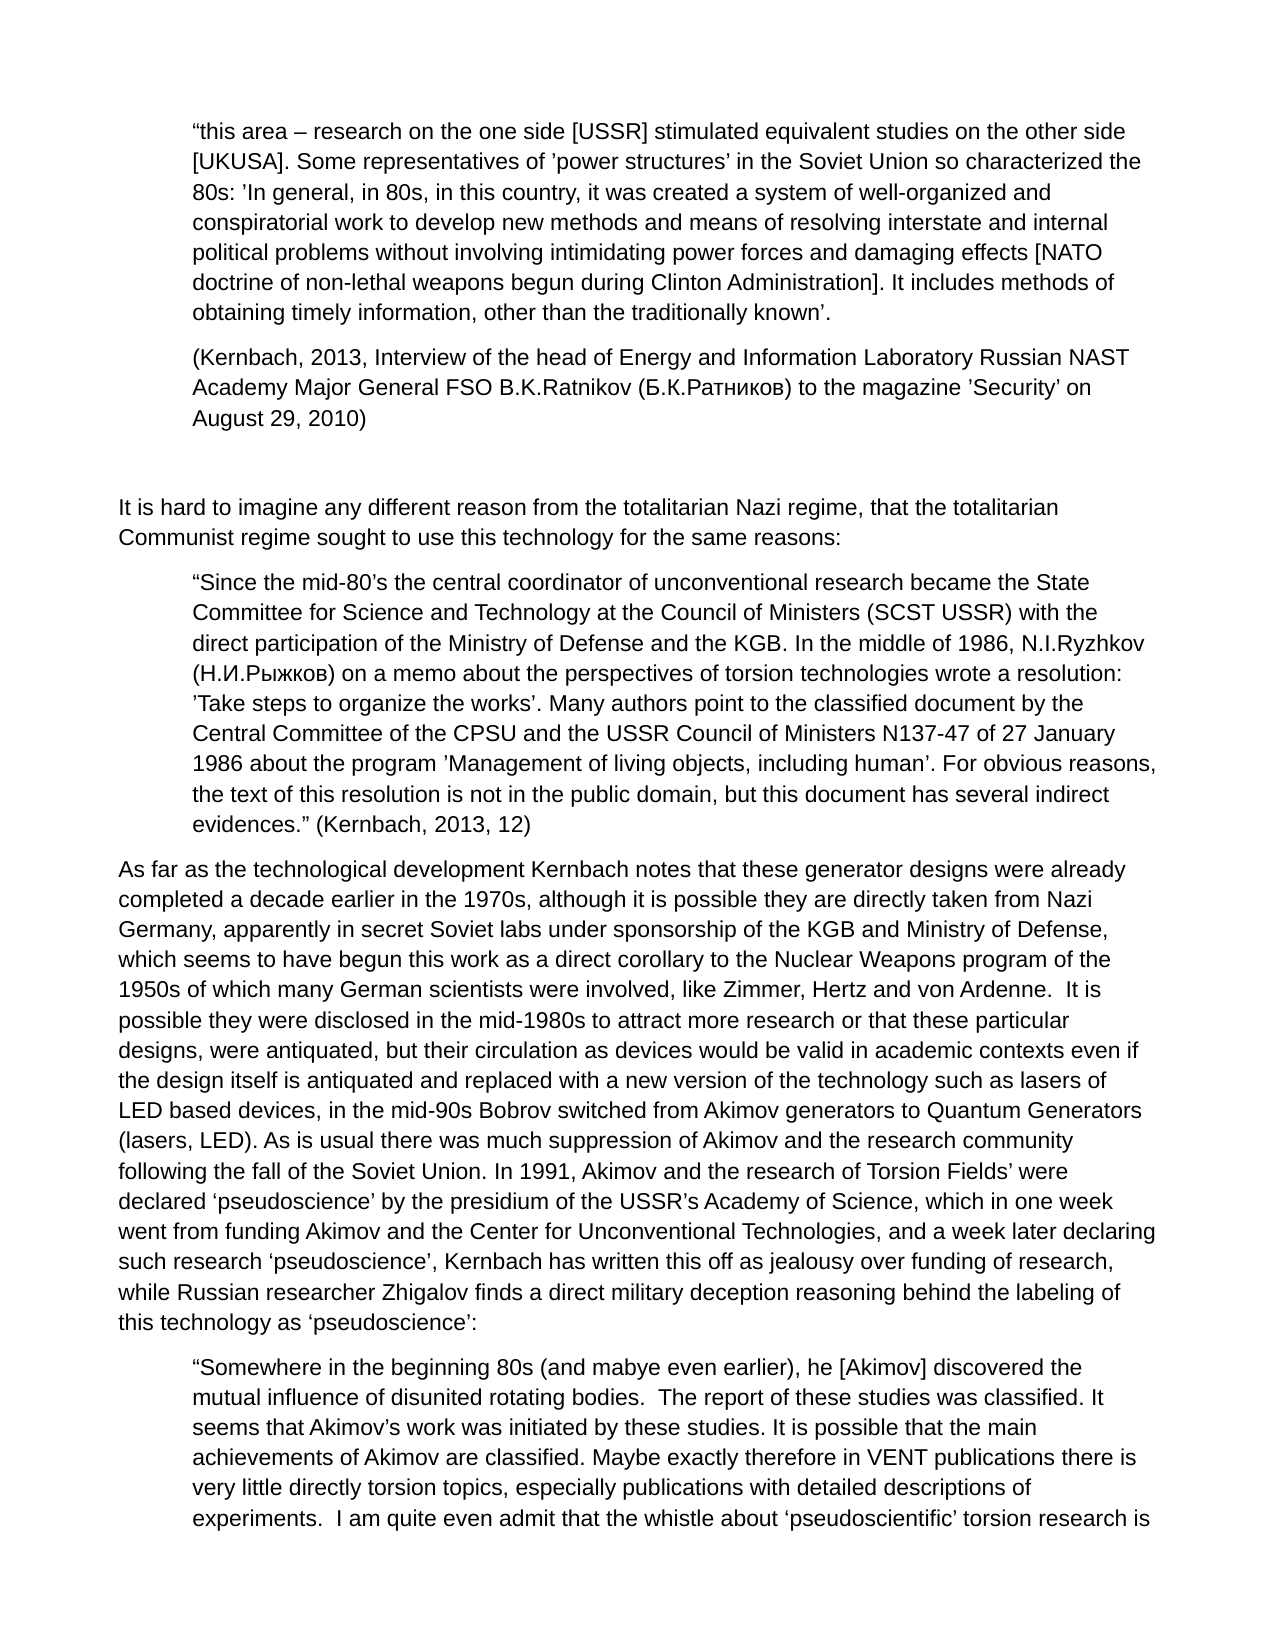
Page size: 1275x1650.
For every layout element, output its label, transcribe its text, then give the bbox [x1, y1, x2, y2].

text As far as the technological development Kernbach notes that these generator designs were already completed a decade earlier in the 1970s, although it is possible they are directly taken from Nazi Germany, apparently in secret Soviet labs under sponsorship of the KGB and Ministry of Defense, which seems to have begun this work as a direct corollary to the Nuclear Weapons program of the 1950s of which many German scientists were involved, like Zimmer, Hertz and von Ardenne. It is possible they were disclosed in the mid-1980s to attract more research or that these particular designs, were antiquated, but their circulation as devices would be valid in academic contexts even if the design itself is antiquated and replaced with a new version of the technology such as lasers of LED based devices, in the mid-90s Bobrov switched from Akimov generators to Quantum Generators (lasers, LED). As is usual there was much suppression of Akimov and the research community following the fall of the Soviet Union. In 1991, Akimov and the research of Torsion Fields’ were declared ‘pseudoscience’ by the presidium of the USSR’s Academy of Science, which in one week went from funding Akimov and the Center for Unconventional Technologies, and a week later declaring such research ‘pseudoscience’, Kernbach has written this off as jealousy over funding of research, while Russian researcher Zhigalov finds a direct military deception reasoning behind the labeling of this technology as ‘pseudoscience’: [118, 856, 1157, 1335]
text “Somewhere in the beginning 80s (and mabye even earlier), he [Akimov] discovered the mutual influence of disunited rotating bodies. The report of these studies was classified. It seems that Akimov’s work was initiated by these studies. It is possible that the main achievements of Akimov are classified. Maybe exactly therefore in VENT publications there is very little directly torsion topics, especially publications with detailed descriptions of experiments. I am quite even admit that the whistle about ‘pseudoscientific’ torsion research is [192, 1353, 1157, 1531]
text It is hard to imagine any different reason from the totalitarian Nazi regime, that the totalitarian Communist regime sought to use this technology for the same reasons: [118, 494, 1157, 551]
text “this area – research on the one side [USSR] stimulated equivalent studies on the other side [UKUSA]. Some representatives of ’power structures’ in the Soviet Union so characterized the 80s: ’In general, in 80s, in this country, it was created a system of well-organized and conspiratorial work to develop new methods and means of resolving interstate and internal political problems without involving intimidating power forces and damaging effects [NATO doctrine of non-lethal weapons begun during Clinton Administration]. It includes methods of obtaining timely information, other than the traditionally known’. [192, 118, 1157, 326]
text (Kernbach, 2013, Interview of the head of Energy and Information Laboratory Russian NAST Academy Major General FSO B.K.Ratnikov (Б.К.Ратников) to the magazine ’Security’ on August 29, 2010) [192, 344, 1157, 431]
text “Since the mid-80’s the central coordinator of unconventional research became the State Committee for Science and Technology at the Council of Ministers (SCST USSR) with the direct participation of the Ministry of Defense and the KGB. In the middle of 1986, N.I.Ryzhkov (Н.И.Рыжков) on a memo about the perspectives of torsion technologies wrote a resolution: ’Take steps to organize the works’. Many authors point to the classified document by the Central Committee of the CPSU and the USSR Council of Ministers N137-47 of 27 January 1986 about the program ’Management of living objects, including human’. For obvious reasons, the text of this resolution is not in the public domain, but this document has several indirect evidences.” (Kernbach, 2013, 12) [192, 569, 1157, 837]
